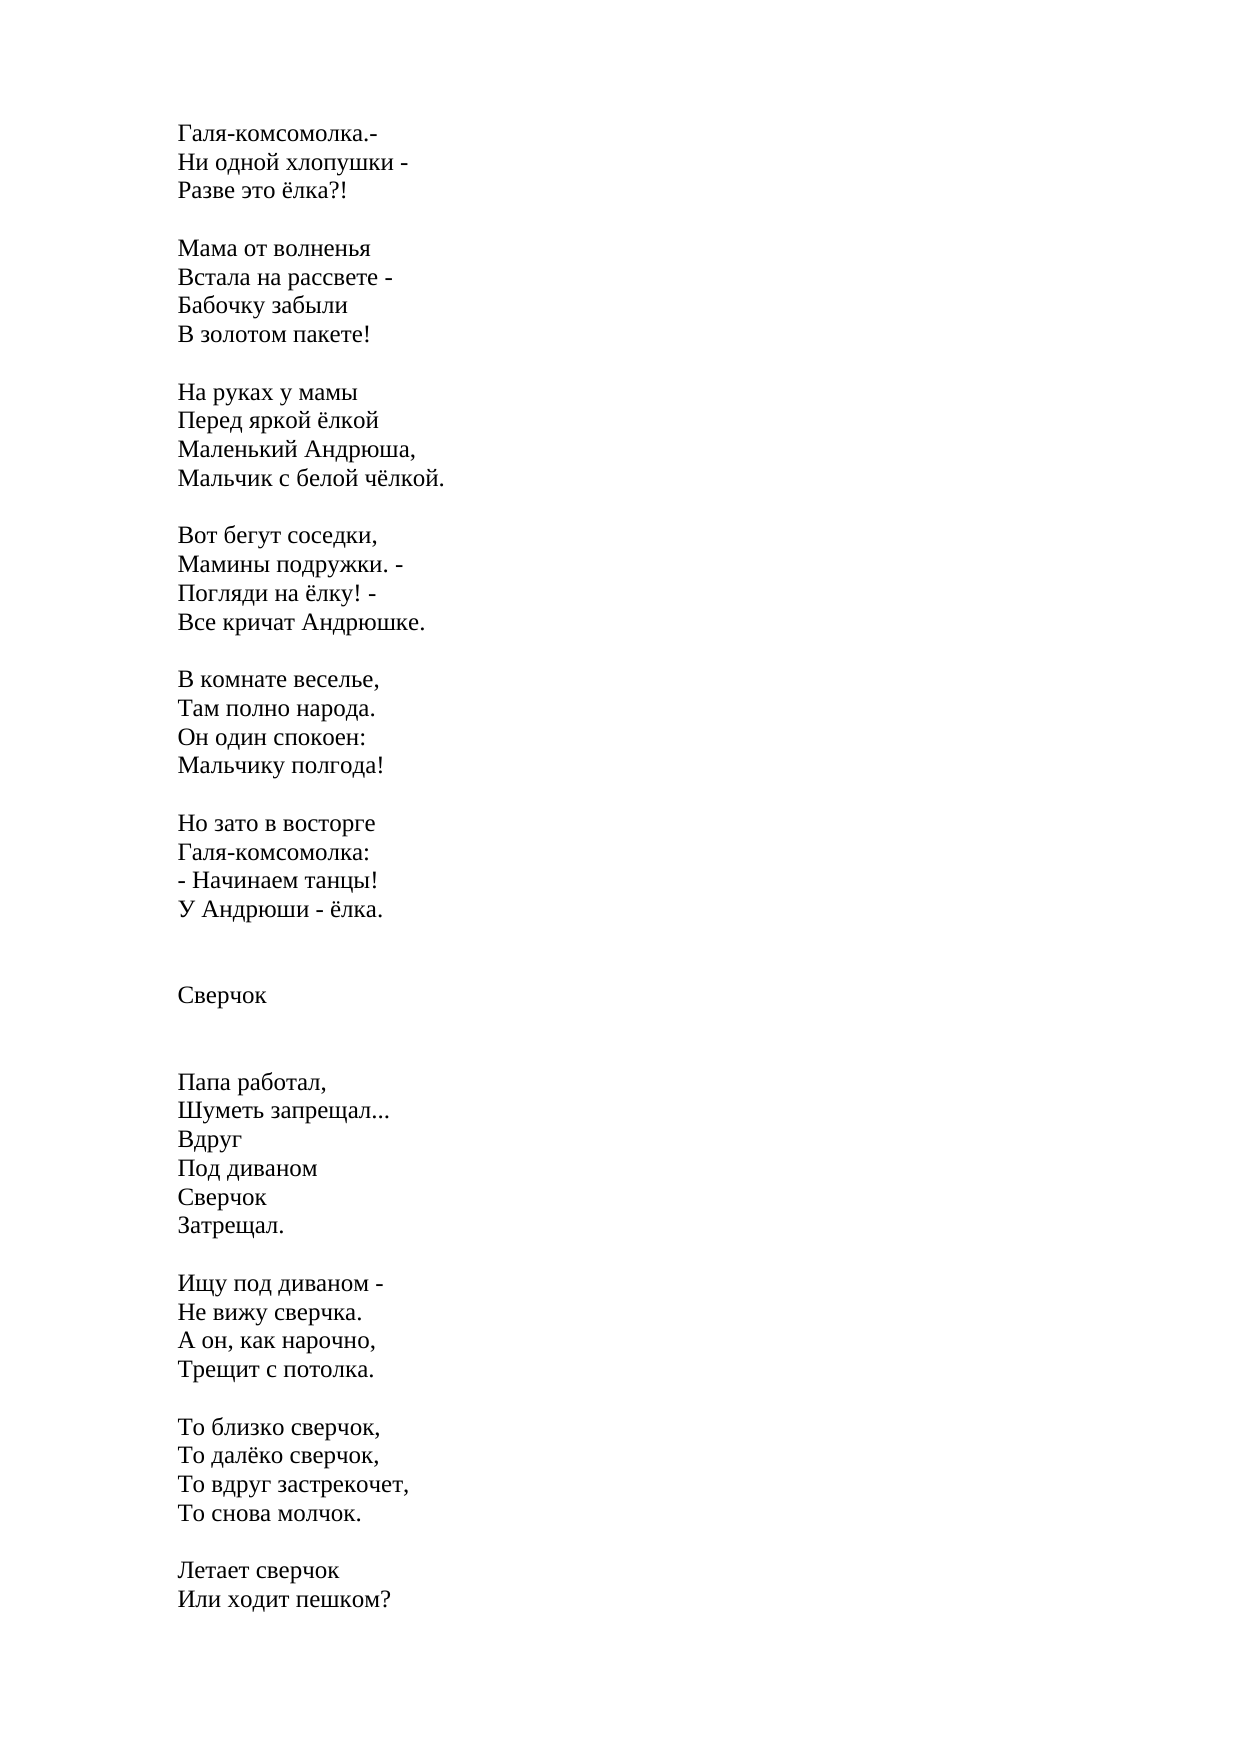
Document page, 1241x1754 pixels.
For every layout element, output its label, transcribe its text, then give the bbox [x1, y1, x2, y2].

text Галя-комсомолка.- Ни одной хлопушки - Разве это ёлка?! Мама от волненья Встала на рассвете - Бабочку забыли В золотом пакете! На руках у мамы Перед яркой ёлкой Маленький Андрюша, Мальчик с белой чёлкой. Вот бегут соседки, Мамины подружки. - Погляди на ёлку! - Все кричат Андрюшке. В комнате веселье, Там полно народа. Он один спокоен: Мальчику полгода! Но зато в восторге Галя-комсомолка: - Начинаем танцы! У Андрюши - ёлка. Сверчок Папа работал, Шуметь запрещал... Вдруг Под диваном Сверчок Затрещал. Ищу под диваном - Не вижу сверчка. А он, как нарочно, Трещит с потолка. То близко сверчок, То далёко сверчок, То вдруг застрекочет, То снова молчок. Летает сверчок Или ходит пешком? [177, 118, 1152, 1613]
